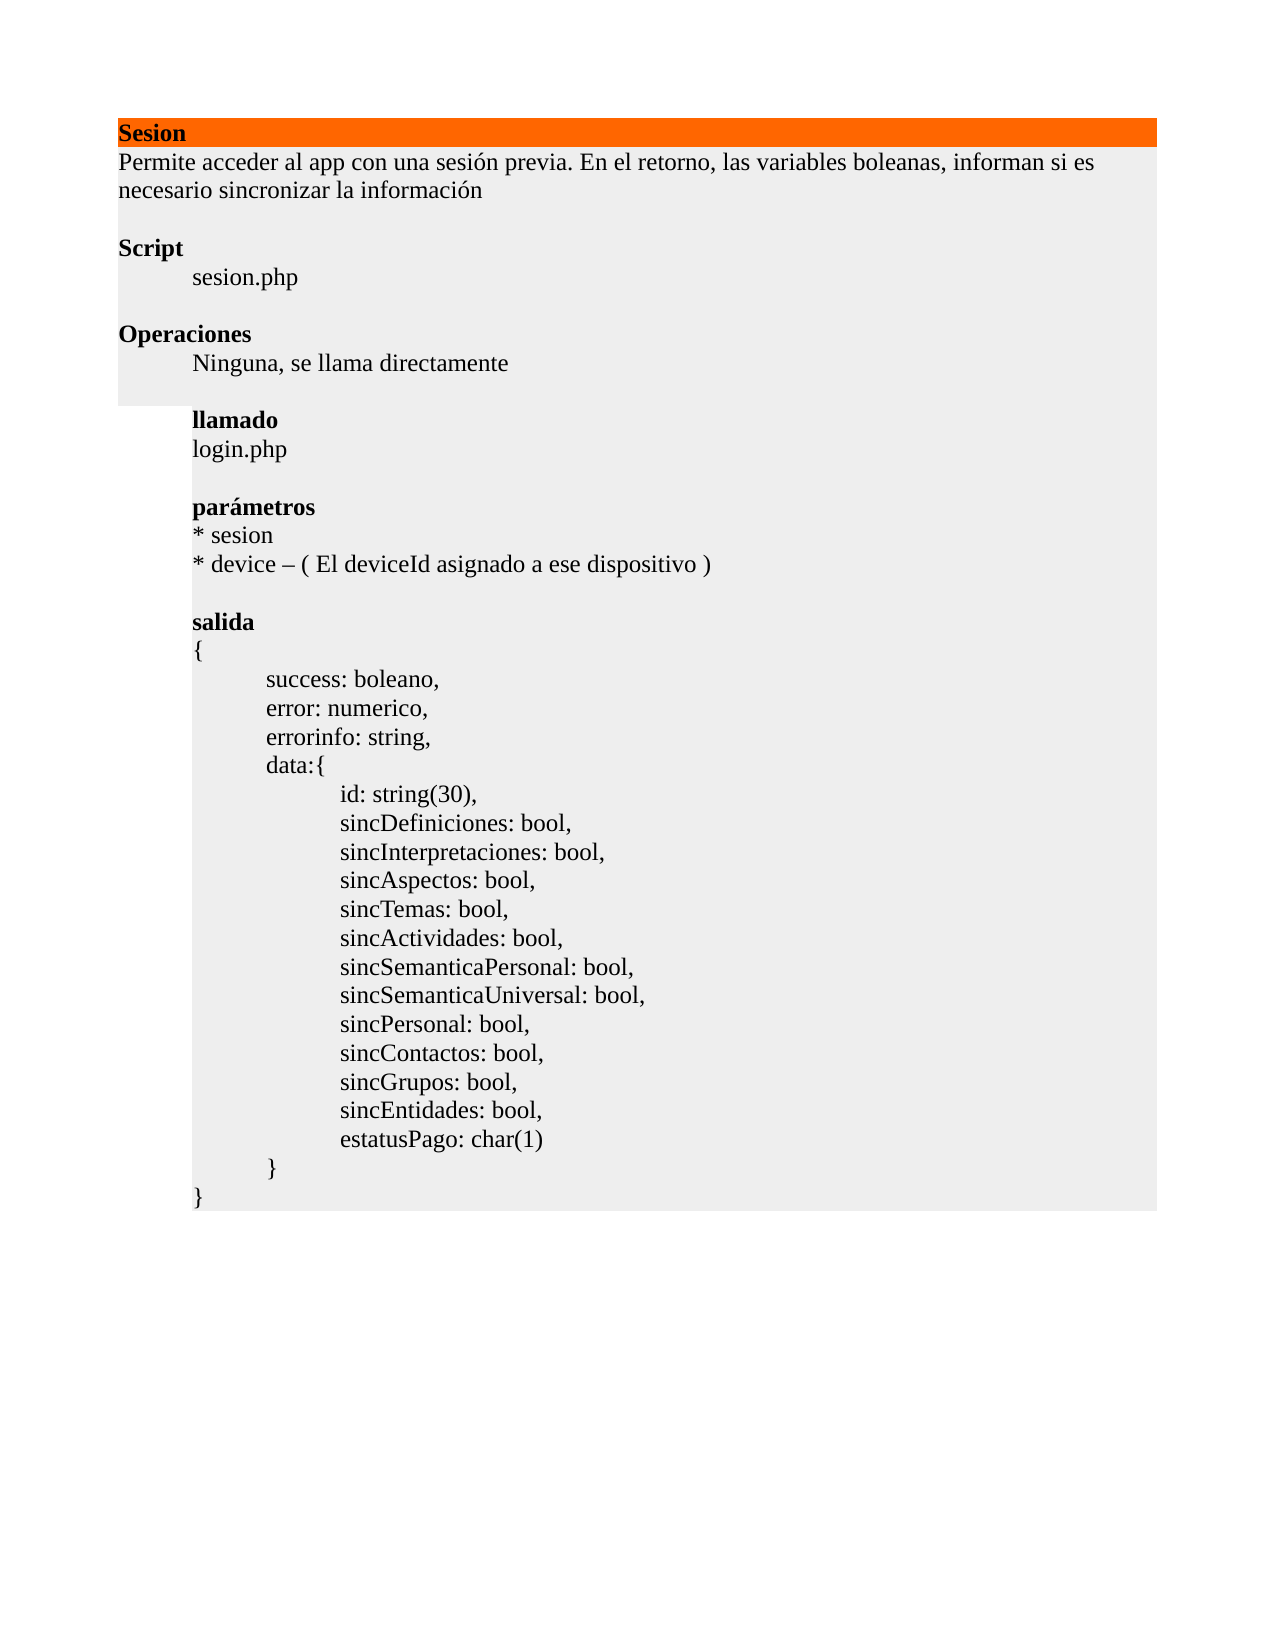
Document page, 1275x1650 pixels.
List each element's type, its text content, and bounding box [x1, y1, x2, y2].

text id: string(30), [192, 779, 1157, 808]
text llamado [192, 406, 1157, 434]
text error: numerico, [192, 693, 1157, 722]
text Sesion [118, 118, 1157, 147]
text Permite acceder al app con una sesión previa. En el retorno, las variables boleanas, informan si es necesario sincronizar la información [118, 147, 1157, 204]
text errorinfo: string, [192, 722, 1157, 751]
text sincContactos: bool, [192, 1038, 1157, 1067]
text sincTemas: bool, [192, 894, 1157, 923]
text success: boleano, [192, 664, 1157, 693]
text } [192, 1182, 1157, 1211]
text salida [192, 607, 1157, 636]
text data:{ [192, 751, 1157, 779]
text login.php [192, 434, 1157, 463]
text { [192, 636, 1157, 664]
text sincActividades: bool, [192, 923, 1157, 952]
text sincGrupos: bool, [192, 1067, 1157, 1096]
text * sesion [192, 521, 1157, 549]
text sincEntidades: bool, [192, 1096, 1157, 1124]
text Script [118, 233, 1157, 262]
text Ninguna, se llama directamente [118, 348, 1157, 377]
text } [192, 1153, 1157, 1182]
text sincPersonal: bool, [192, 1009, 1157, 1038]
text estatusPago: char(1) [192, 1124, 1157, 1153]
text sincDefiniciones: bool, [192, 808, 1157, 837]
text sincInterpretaciones: bool, [192, 837, 1157, 866]
text Operaciones [118, 319, 1157, 348]
text sesion.php [118, 262, 1157, 291]
text sincSemanticaUniversal: bool, [192, 981, 1157, 1009]
text sincAspectos: bool, [192, 866, 1157, 894]
text sincSemanticaPersonal: bool, [192, 952, 1157, 981]
text * device – ( El deviceId asignado a ese dispositivo ) [192, 549, 1157, 578]
text parámetros [192, 492, 1157, 521]
